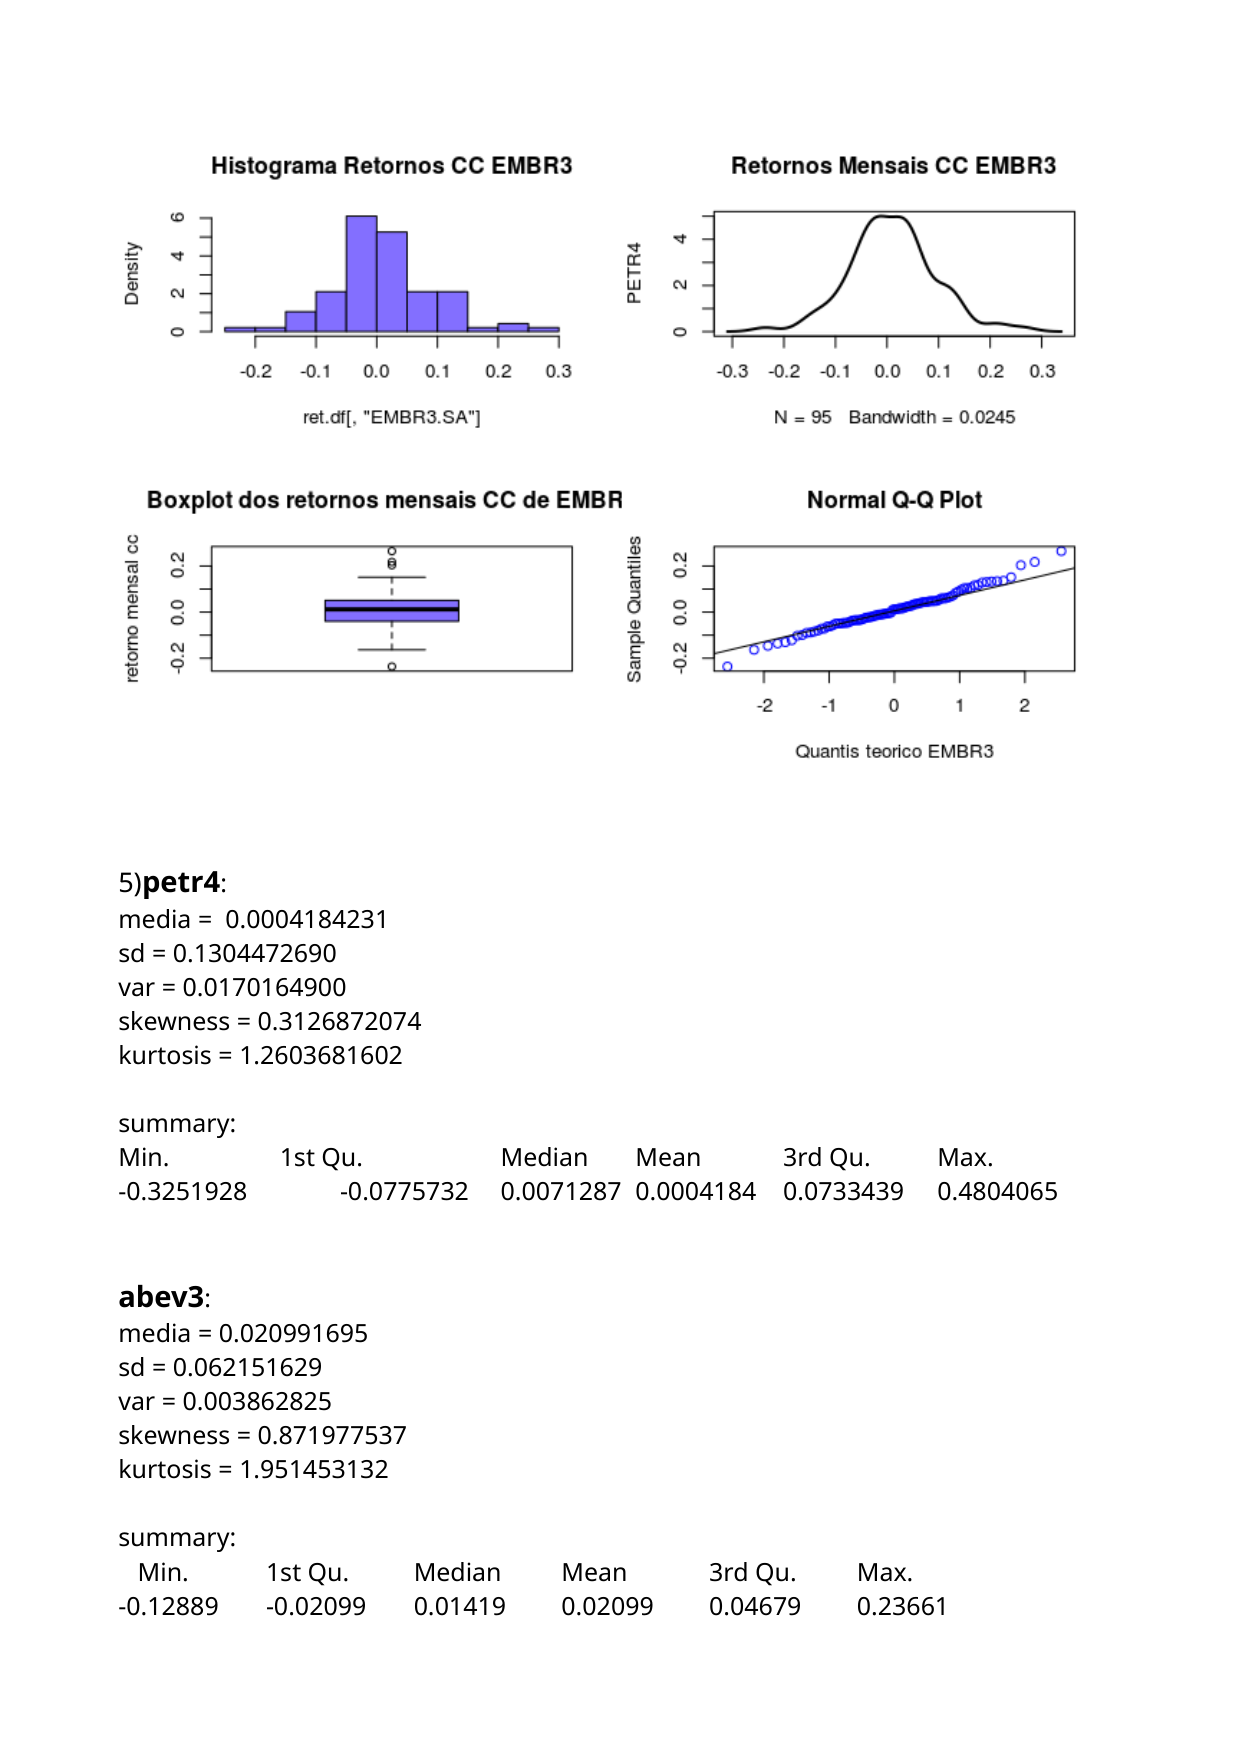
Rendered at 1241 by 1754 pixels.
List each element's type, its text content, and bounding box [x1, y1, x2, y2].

text var = 0.0170164900 [118, 969, 1122, 1003]
picture [118, 118, 1123, 788]
text kurtosis = 1.951453132 [118, 1452, 1122, 1486]
text -0.3251928 -0.0775732 0.0071287 0.0004184 0.0733439 0.4804065 [118, 1174, 1122, 1208]
text Min. 1st Qu. Median Mean 3rd Qu. Max. [118, 1554, 1122, 1588]
text abev3: [118, 1276, 1122, 1316]
text sd = 0.1304472690 [118, 935, 1122, 969]
text summary: [118, 1106, 1122, 1140]
text var = 0.003862825 [118, 1384, 1122, 1418]
text skewness = 0.3126872074 [118, 1003, 1122, 1038]
text Min. 1st Qu. Median Mean 3rd Qu. Max. [118, 1140, 1122, 1174]
text kurtosis = 1.2603681602 [118, 1038, 1122, 1072]
text 5)petr4: [118, 862, 1122, 901]
text media = 0.020991695 [118, 1316, 1122, 1350]
text sd = 0.062151629 [118, 1350, 1122, 1384]
text skewness = 0.871977537 [118, 1418, 1122, 1452]
text -0.12889 -0.02099 0.01419 0.02099 0.04679 0.23661 [118, 1588, 1122, 1622]
text media = 0.0004184231 [118, 901, 1122, 935]
text summary: [118, 1520, 1122, 1554]
